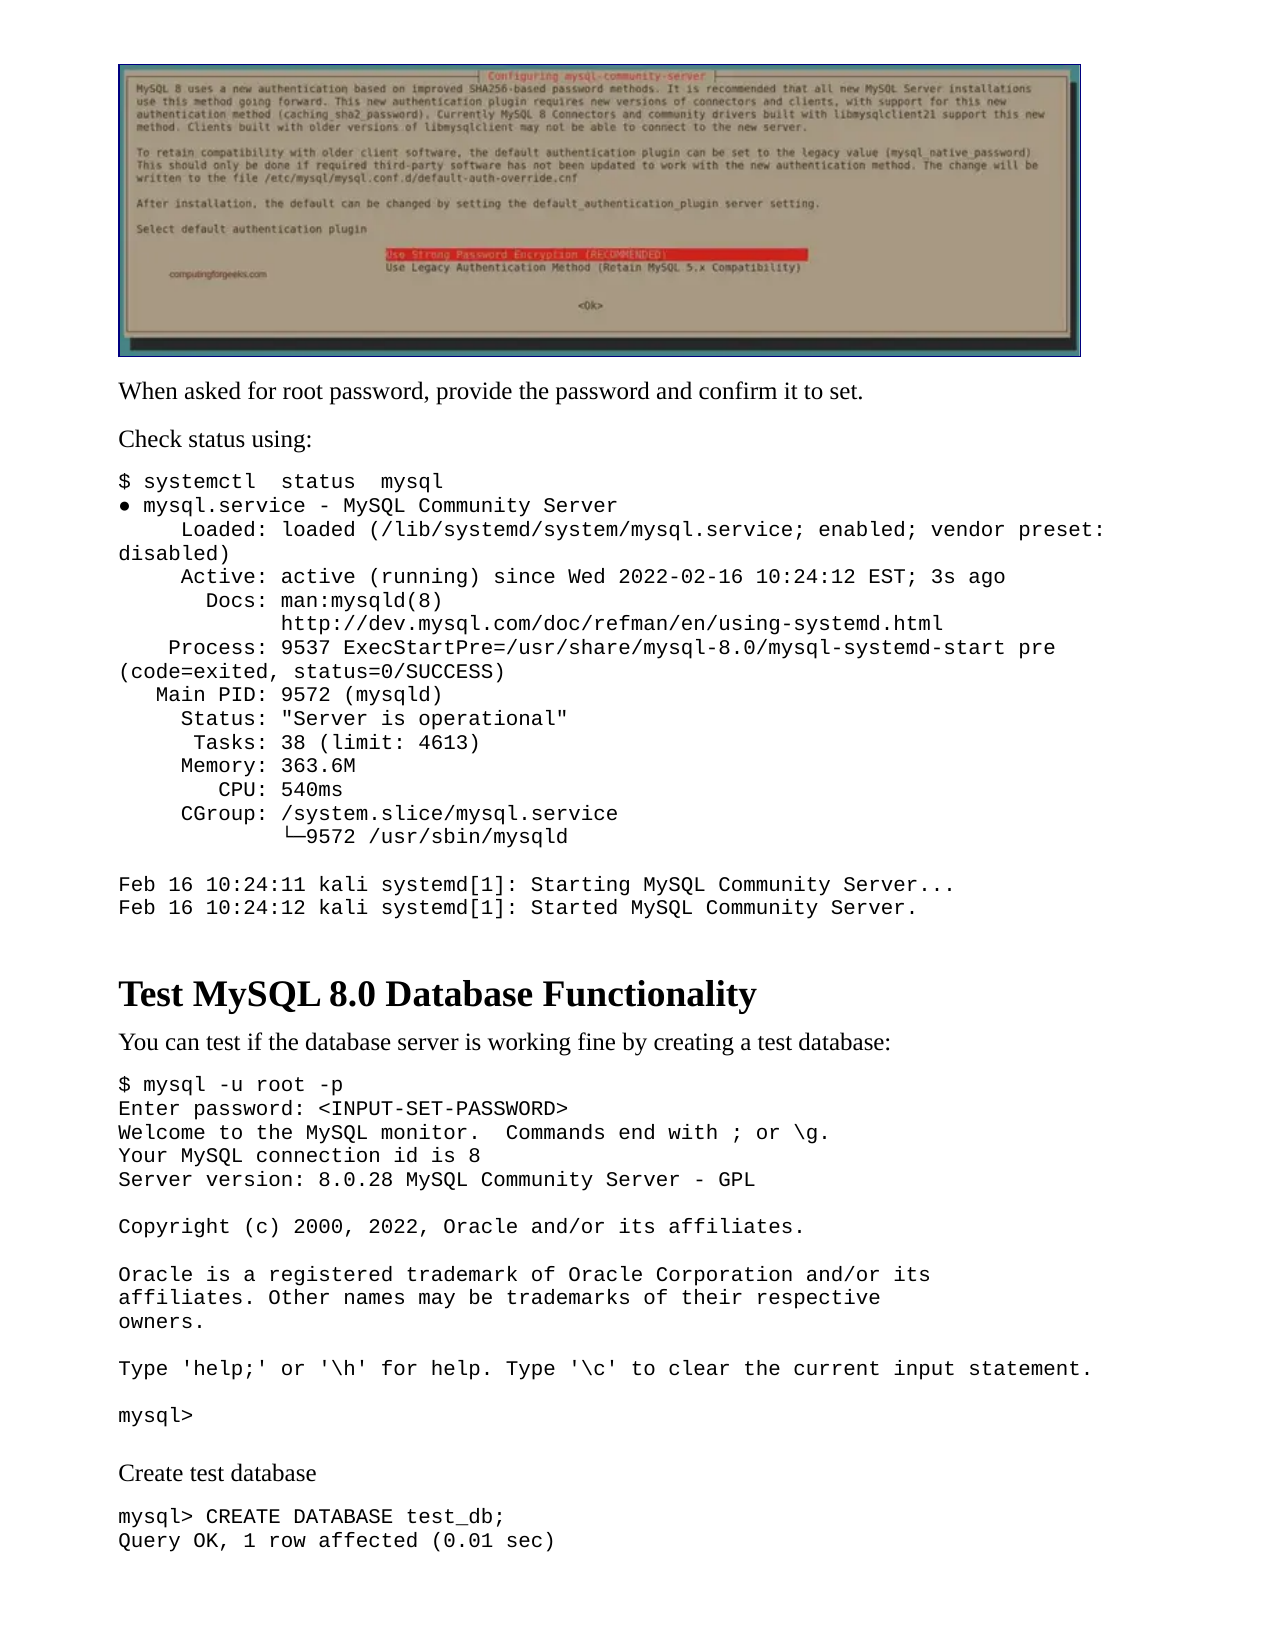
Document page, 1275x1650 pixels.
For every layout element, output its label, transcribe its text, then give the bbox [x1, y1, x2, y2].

text └─9572 /usr/sbin/mysqld [118, 826, 1157, 850]
text mysql> [118, 1405, 1157, 1429]
text Welcome to the MySQL monitor. Commands end with ; or \g. [118, 1122, 1157, 1145]
text Process: 9537 ExecStartPre=/usr/share/mysql-8.0/mysql-systemd-start pre (code=exited, status=0/SUCCESS) [118, 637, 1157, 684]
text Feb 16 10:24:11 kali systemd[1]: Starting MySQL Community Server... [118, 873, 1157, 897]
text Your MySQL connection id is 8 [118, 1145, 1157, 1169]
text Feb 16 10:24:12 kali systemd[1]: Started MySQL Community Server. [118, 897, 1157, 921]
text CGroup: /system.slice/mysql.service [118, 803, 1157, 826]
text $ systemctl status mysql [118, 472, 1157, 495]
text mysql> CREATE DATABASE test_db; [118, 1506, 1157, 1530]
text You can test if the database server is working fine by creating a test database: [118, 1027, 1157, 1056]
text Active: active (running) since Wed 2022-02-16 10:24:12 EST; 3s ago [118, 566, 1157, 590]
subtitle Test MySQL 8.0 Database Functionality [118, 971, 1157, 1014]
text affiliates. Other names may be trademarks of their respective [118, 1287, 1157, 1311]
text Server version: 8.0.28 MySQL Community Server - GPL [118, 1169, 1157, 1193]
text Loaded: loaded (/lib/systemd/system/mysql.service; enabled; vendor preset: disabled) [118, 519, 1157, 566]
text When asked for root password, provide the password and confirm it to set. [118, 376, 1157, 405]
picture [120, 65, 1080, 356]
text http://dev.mysql.com/doc/refman/en/using-systemd.html [118, 613, 1157, 637]
text Status: "Server is operational" [118, 708, 1157, 732]
text owners. [118, 1311, 1157, 1334]
text Docs: man:mysqld(8) [118, 590, 1157, 613]
text Tasks: 38 (limit: 4613) [118, 732, 1157, 755]
text Main PID: 9572 (mysqld) [118, 684, 1157, 708]
text Copyright (c) 2000, 2022, Oracle and/or its affiliates. [118, 1216, 1157, 1240]
text Create test database [118, 1458, 1157, 1487]
text Oracle is a registered trademark of Oracle Corporation and/or its [118, 1263, 1157, 1287]
text Type 'help;' or '\h' for help. Type '\c' to clear the current input statement. [118, 1358, 1157, 1382]
text Check status using: [118, 424, 1157, 453]
text Query OK, 1 row affected (0.01 sec) [118, 1530, 1157, 1553]
text Enter password: <INPUT-SET-PASSWORD> [118, 1098, 1157, 1122]
text CPU: 540ms [118, 779, 1157, 803]
text ● mysql.service - MySQL Community Server [118, 495, 1157, 519]
text $ mysql -u root -p [118, 1074, 1157, 1098]
text Memory: 363.6M [118, 755, 1157, 779]
